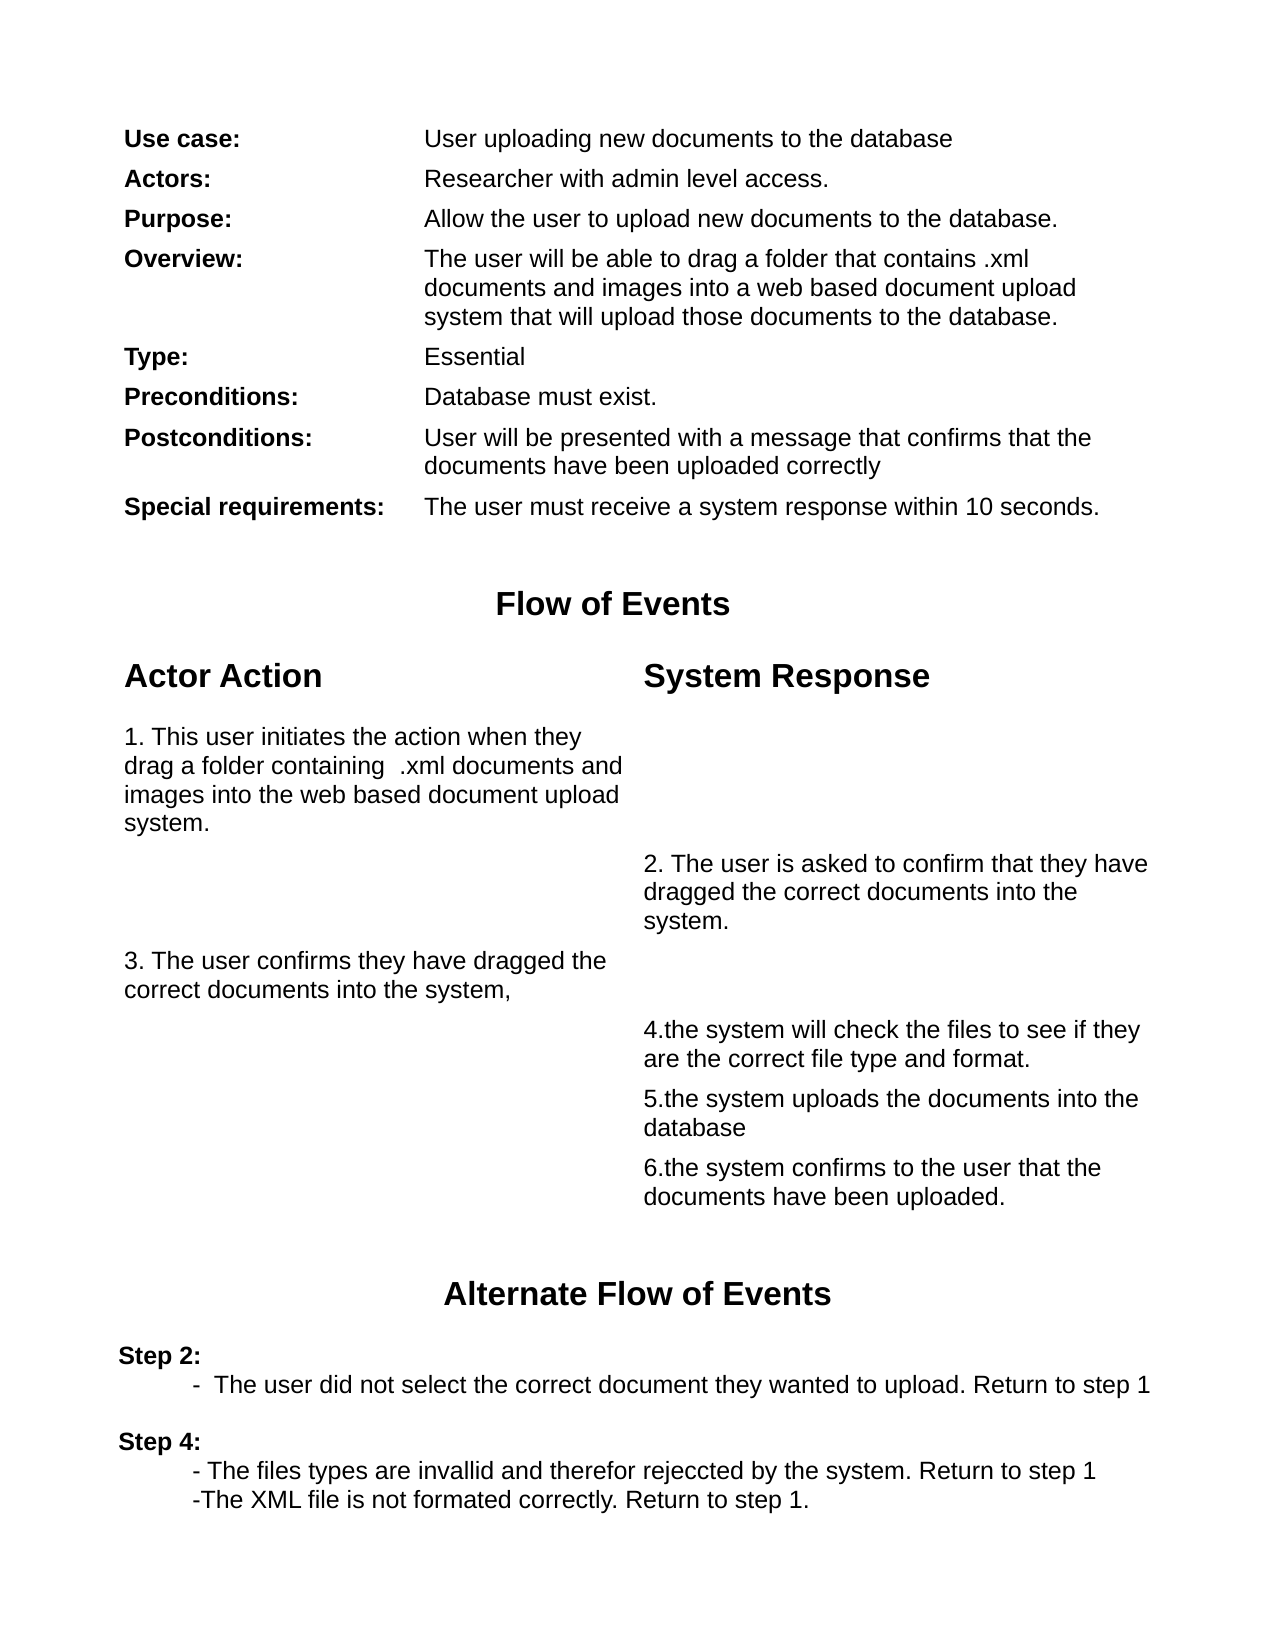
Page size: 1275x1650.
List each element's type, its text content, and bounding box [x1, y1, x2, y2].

table_cell [118, 1010, 637, 1078]
text Step 4: [118, 1427, 1157, 1456]
table_cell [118, 1148, 637, 1216]
table_header Actor Action [118, 651, 637, 716]
table_cell Allow the user to upload new documents to the database. [418, 199, 1157, 239]
table_cell 5.the system uploads the documents into the database [638, 1079, 1157, 1147]
table_header System Response [638, 651, 1157, 716]
text -The XML file is not formated correctly. Return to step 1. [118, 1485, 1157, 1513]
table_cell [638, 941, 1157, 1009]
table_cell 1. This user initiates the action when they drag a folder containing .xml documents and images into the web based document upload system. [118, 716, 637, 843]
text Alternate Flow of Events [118, 1274, 1157, 1312]
table_cell Special requirements: [118, 486, 418, 526]
table_cell Essential [418, 336, 1157, 377]
table_header Use case: [118, 118, 418, 158]
table_cell [638, 716, 1157, 843]
text Flow of Events [118, 583, 1157, 622]
table_cell 3. The user confirms they have dragged the correct documents into the system, [118, 941, 637, 1009]
table_cell [118, 1079, 637, 1147]
text - The files types are invallid and therefor rejeccted by the system. Return to step 1 [118, 1456, 1157, 1485]
text - The user did not select the correct document they wanted to upload. Return to step 1 [118, 1370, 1157, 1398]
table_cell Overview: [118, 239, 418, 336]
table_cell Researcher with admin level access. [418, 158, 1157, 198]
table_cell Preconditions: [118, 377, 418, 417]
table_cell 6.the system confirms to the user that the documents have been uploaded. [638, 1148, 1157, 1216]
text Step 2: [118, 1341, 1157, 1370]
table_cell Actors: [118, 158, 418, 198]
table_cell 2. The user is asked to confirm that they have dragged the correct documents into the system. [638, 843, 1157, 941]
table_cell Purpose: [118, 199, 418, 239]
table_cell Postconditions: [118, 417, 418, 486]
table_cell 4.the system will check the files to see if they are the correct file type and format. [638, 1010, 1157, 1078]
table_cell Type: [118, 336, 418, 377]
table_cell The user must receive a system response within 10 seconds. [418, 486, 1157, 526]
table_cell Database must exist. [418, 377, 1157, 417]
table_cell User will be presented with a message that confirms that the documents have been uploaded correctly [418, 417, 1157, 486]
table_cell [118, 843, 637, 941]
table_cell The user will be able to drag a folder that contains .xml documents and images into a web based document upload system that will upload those documents to the database. [418, 239, 1157, 336]
table_header User uploading new documents to the database [418, 118, 1157, 158]
